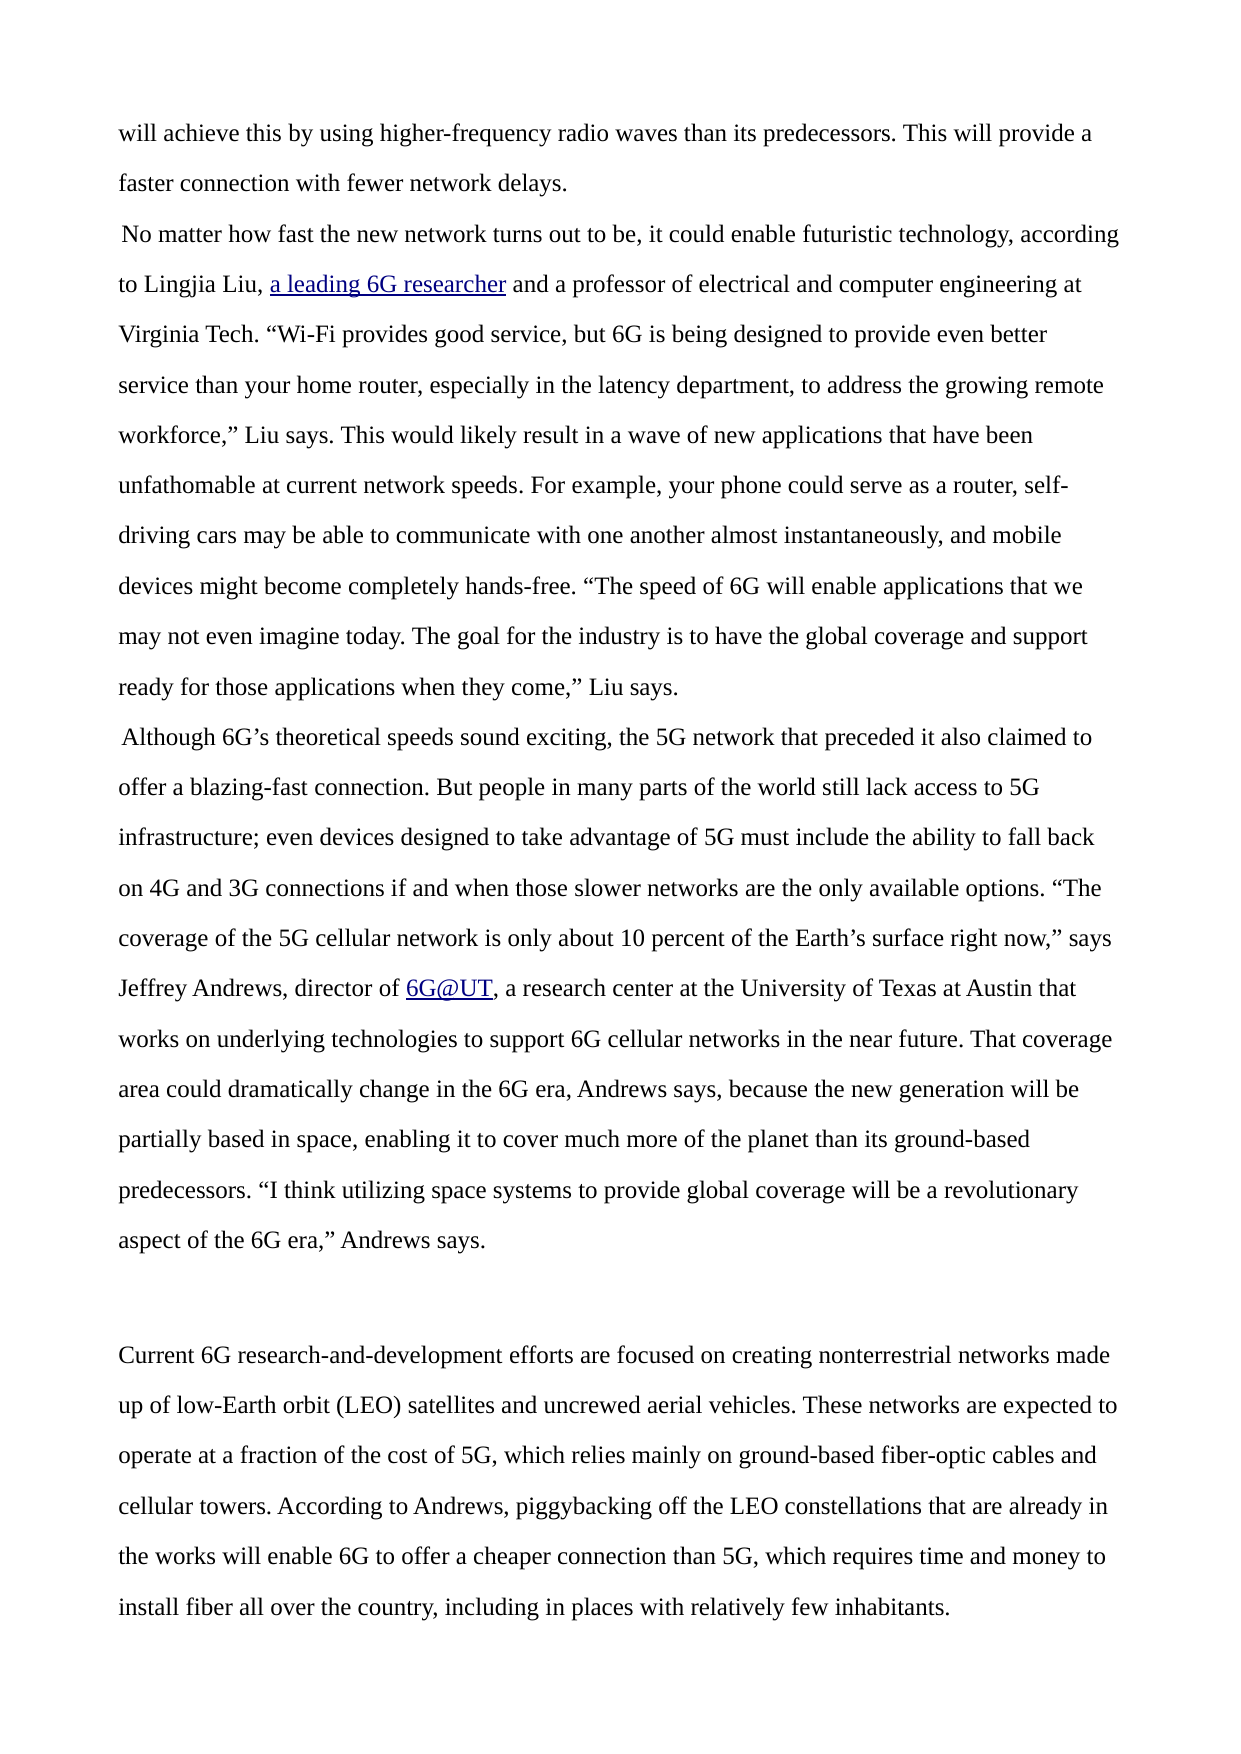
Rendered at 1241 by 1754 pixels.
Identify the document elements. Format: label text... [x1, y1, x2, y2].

text No matter how fast the new network turns out to be, it could enable futuristic technology, according to Lingjia Liu, a leading 6G researcher and a professor of electrical and computer engineering at Virginia Tech. “Wi-Fi provides good service, but 6G is being designed to provide even better service than your home router, especially in the latency department, to address the growing remote workforce,” Liu says. This would likely result in a wave of new applications that have been unfathomable at current network speeds. For example, your phone could serve as a router, self-driving cars may be able to communicate with one another almost instantaneously, and mobile devices might become completely hands-free. “The speed of 6G will enable applications that we may not even imagine today. The goal for the industry is to have the global coverage and support ready for those applications when they come,” Liu says. [118, 219, 1122, 700]
text Although 6G’s theoretical speeds sound exciting, the 5G network that preceded it also claimed to offer a blazing-fast connection. But people in many parts of the world still lack access to 5G infrastructure; even devices designed to take advantage of 5G must include the ability to fall back on 4G and 3G connections if and when those slower networks are the only available options. “The coverage of the 5G cellular network is only about 10 percent of the Earth’s surface right now,” says Jeffrey Andrews, director of 6G@UT, a research center at the University of Texas at Austin that works on underlying technologies to support 6G cellular networks in the near future. That coverage area could dramatically change in the 6G era, Andrews says, because the new generation will be partially based in space, enabling it to cover much more of the planet than its ground-based predecessors. “I think utilizing space systems to provide global coverage will be a revolutionary aspect of the 6G era,” Andrews says. [118, 722, 1122, 1254]
text Current 6G research-and-development efforts are focused on creating nonterrestrial networks made up of low-Earth orbit (LEO) satellites and uncrewed aerial vehicles. These networks are expected to operate at a fraction of the cost of 5G, which relies mainly on ground-based fiber-optic cables and cellular towers. According to Andrews, piggybacking off the LEO constellations that are already in the works will enable 6G to offer a cheaper connection than 5G, which requires time and money to install fiber all over the country, including in places with relatively few inhabitants. [118, 1340, 1122, 1620]
text will achieve this by using higher-frequency radio waves than its predecessors. This will provide a faster connection with fewer network delays. [118, 118, 1122, 197]
